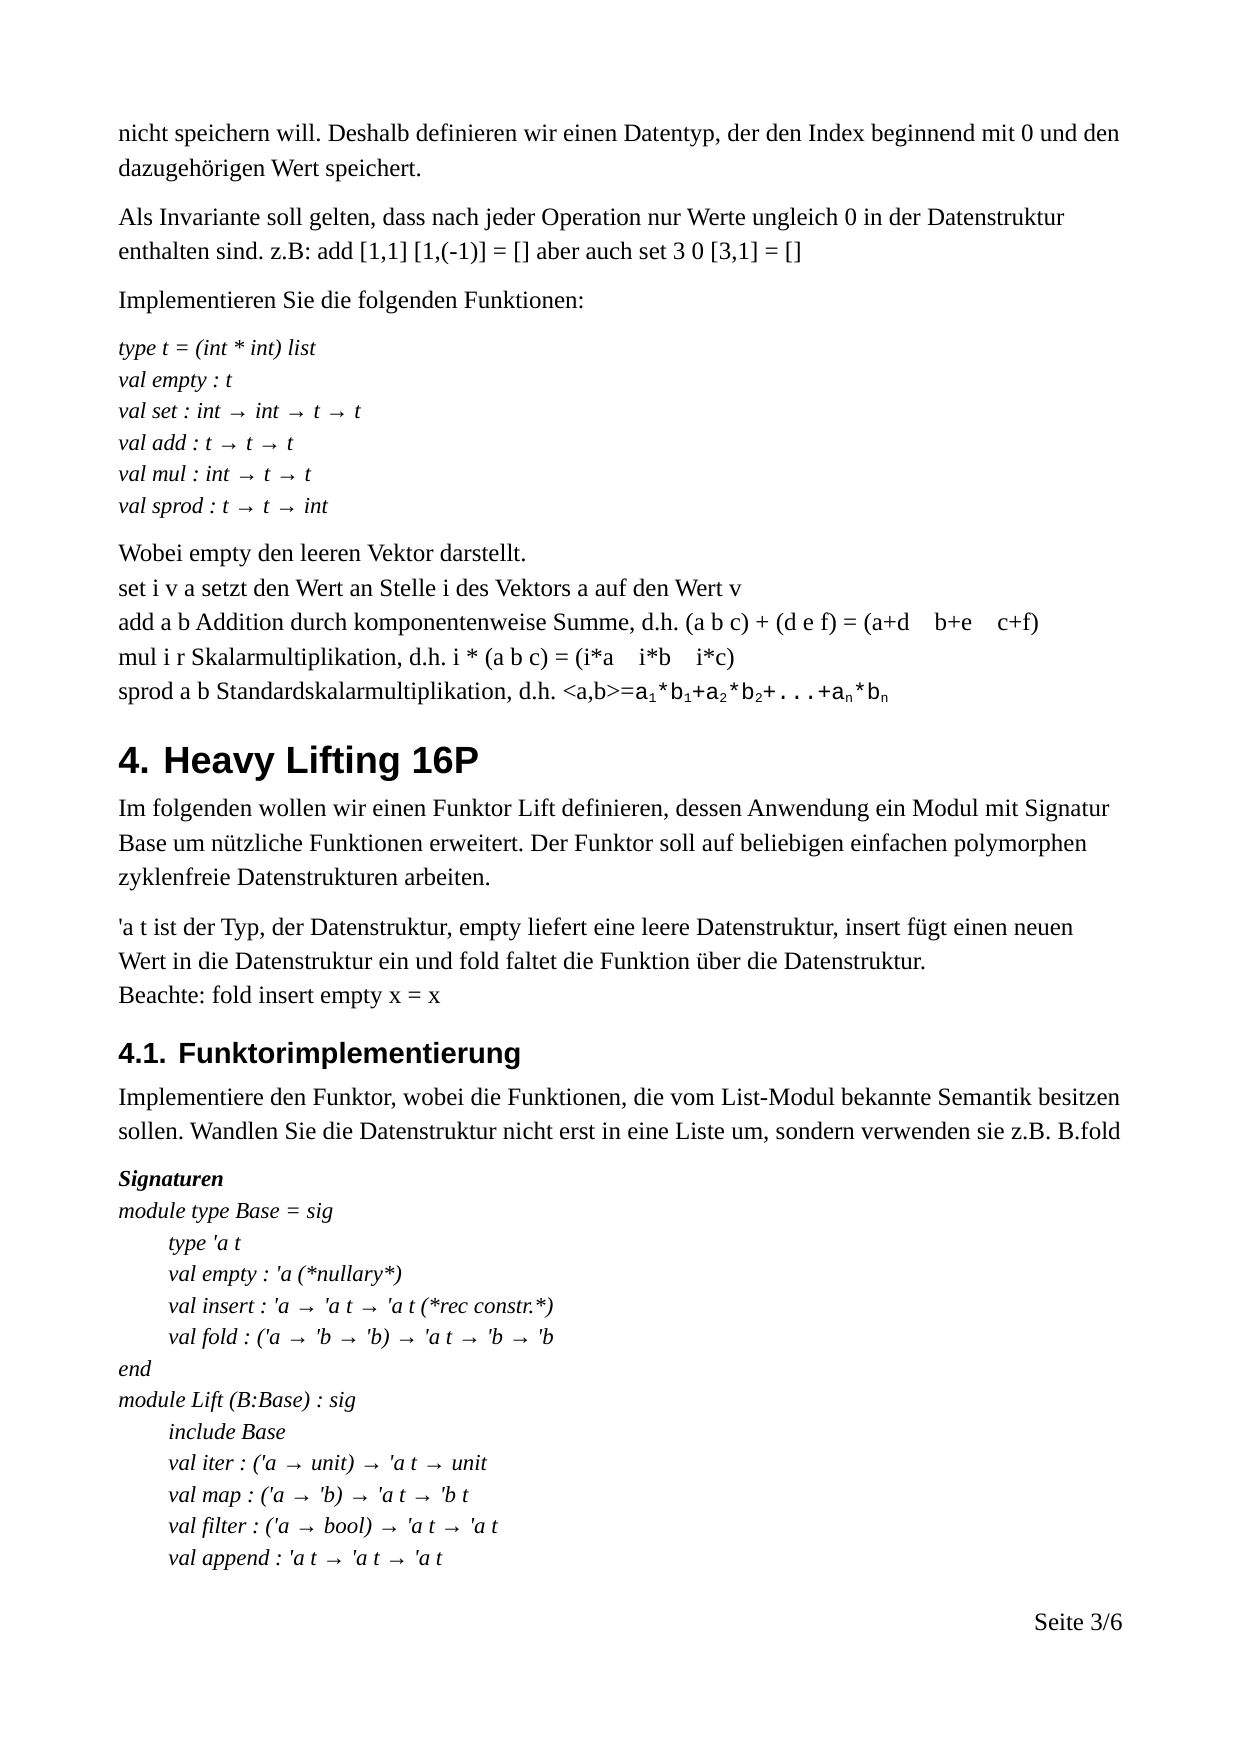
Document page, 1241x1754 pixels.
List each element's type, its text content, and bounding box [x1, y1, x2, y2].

text Wobei empty den leeren Vektor darstellt. set i v a setzt den Wert an Stelle i des Vektors a auf den Wert v add a b Addition durch komponentenweise Summe, d.h. (a b c) + (d e f) = (a+d b+e c+f) mul i r Skalarmultiplikation, d.h. i * (a b c) = (i*a i*b i*c) sprod a b Standardskalarmultiplikation, d.h. <a,b>=a1*b1+a2*b2+...+an*bn [118, 538, 1122, 706]
text 'a t ist der Typ, der Datenstruktur, empty liefert eine leere Datenstruktur, insert fügt einen neuen Wert in die Datenstruktur ein und fold faltet die Funktion über die Datenstruktur. Beachte: fold insert empty x = x [118, 912, 1122, 1009]
text type t = (int * int) list val empty : t val set : int → int → t → t val add : t → t → t val mul : int → t → t val sprod : t → t → int [118, 334, 1122, 518]
text Im folgenden wollen wir einen Funktor Lift definieren, dessen Anwendung ein Modul mit Signatur Base um nützliche Funktionen erweitert. Der Funktor soll auf beliebigen einfachen polymorphen zyklenfreie Datenstrukturen arbeiten. [118, 793, 1122, 891]
text nicht speichern will. Deshalb definieren wir einen Datentyp, der den Index beginnend mit 0 und den dazugehörigen Wert speichert. [118, 118, 1122, 181]
text Implementieren Sie die folgenden Funktionen: [118, 285, 1122, 314]
text Als Invariante soll gelten, dass nach jeder Operation nur Werte ungleich 0 in der Datenstruktur enthalten sind. z.B: add [1,1] [1,(-1)] = [] aber auch set 3 0 [3,1] = [] [118, 202, 1122, 265]
text Implementiere den Funktor, wobei die Funktionen, die vom List-Modul bekannte Semantik besitzen sollen. Wandlen Sie die Datenstruktur nicht erst in eine Liste um, sondern verwenden sie z.B. B.fold [118, 1082, 1122, 1145]
text Signaturen module type Base = sig type 'a t val empty : 'a (*nullary*) val insert : 'a → 'a t → 'a t (*rec constr.*) val fold : ('a → 'b → 'b) → 'a t → 'b → 'b end module Lift (B:Base) : sig include Base val iter : ('a → unit) → 'a t → unit val map : ('a → 'b) → 'a t → 'b t val filter : ('a → bool) → 'a t → 'a t val append : 'a t → 'a t → 'a t [118, 1165, 1122, 1571]
subtitle Funktorimplementierung [118, 1036, 1122, 1069]
subtitle Heavy Lifting 16P [118, 737, 1122, 781]
